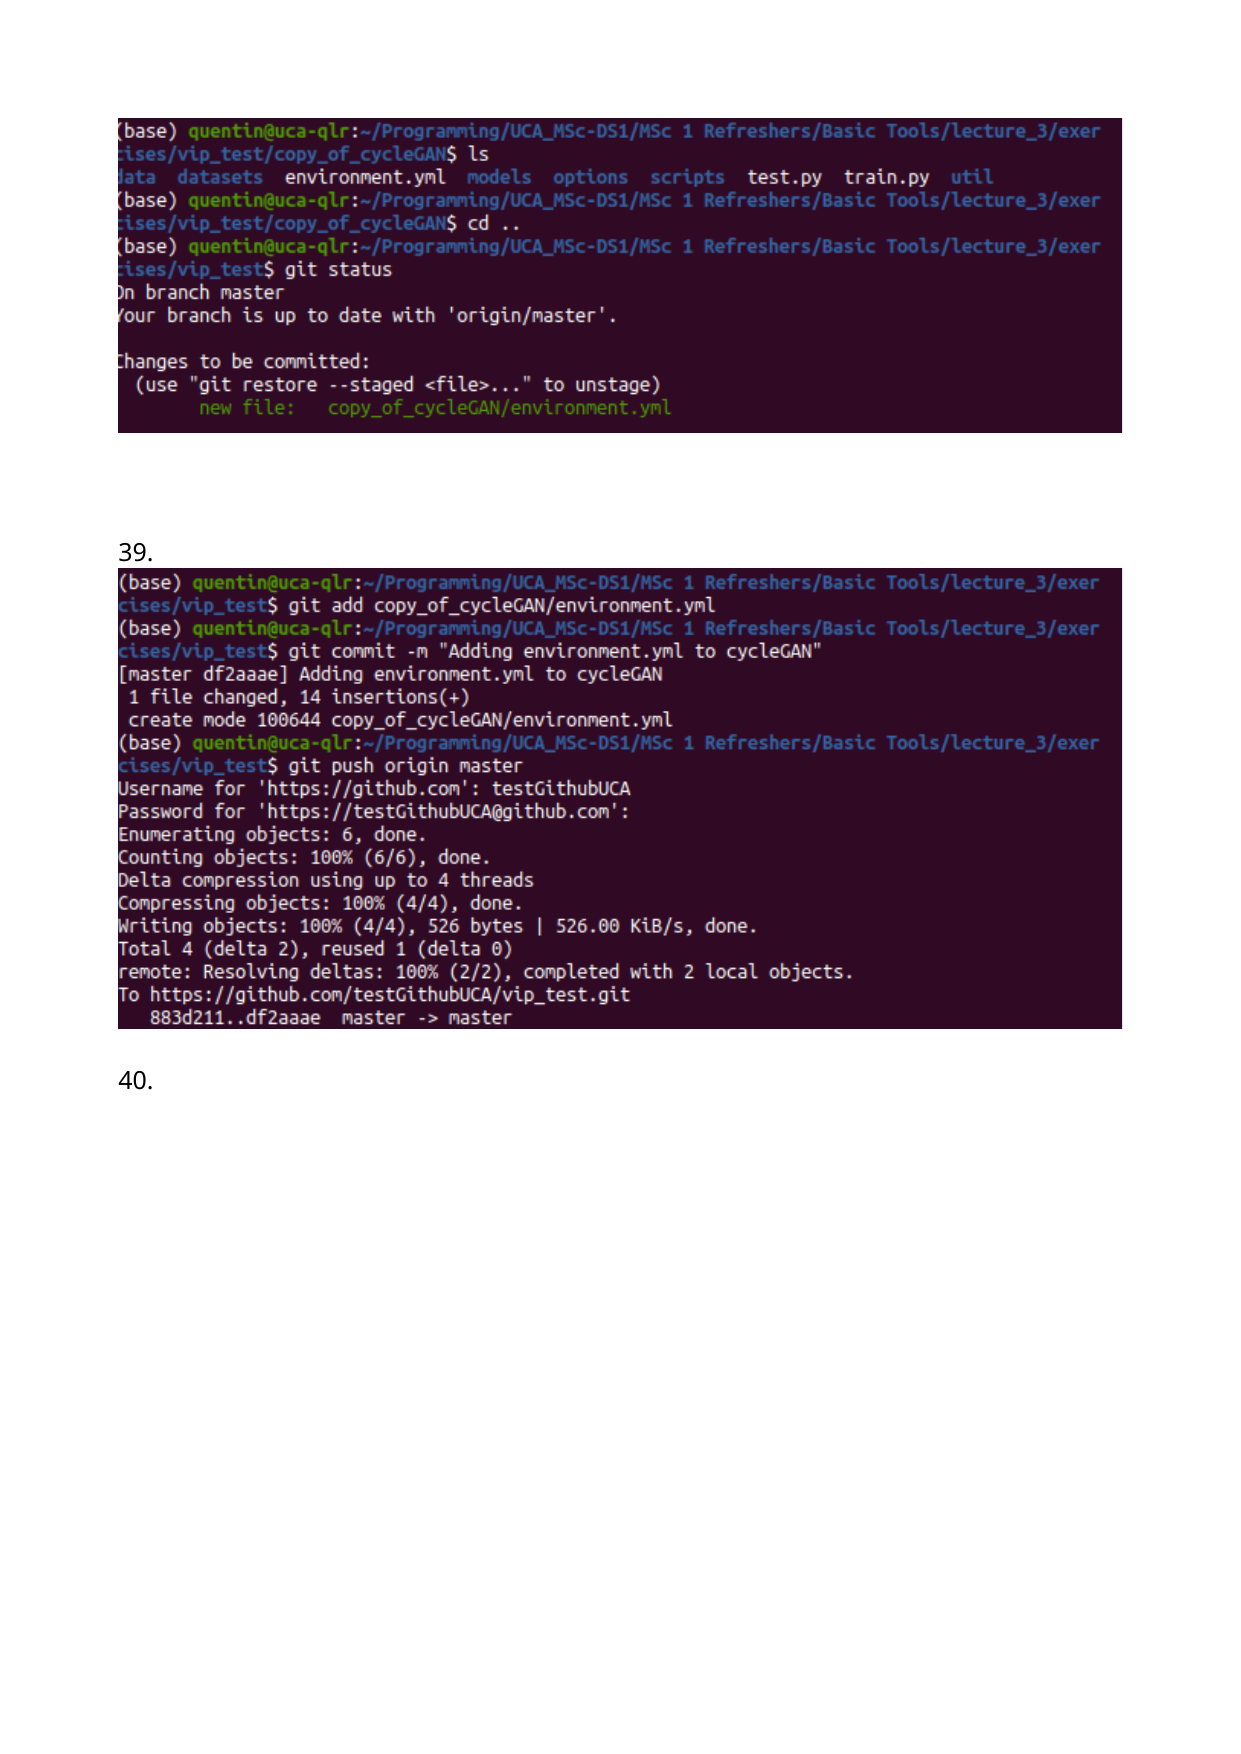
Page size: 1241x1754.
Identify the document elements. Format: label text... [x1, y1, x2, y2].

picture [118, 568, 1123, 1029]
picture [118, 118, 1123, 433]
text 40. [118, 1063, 1122, 1097]
text 39. [118, 534, 1122, 568]
